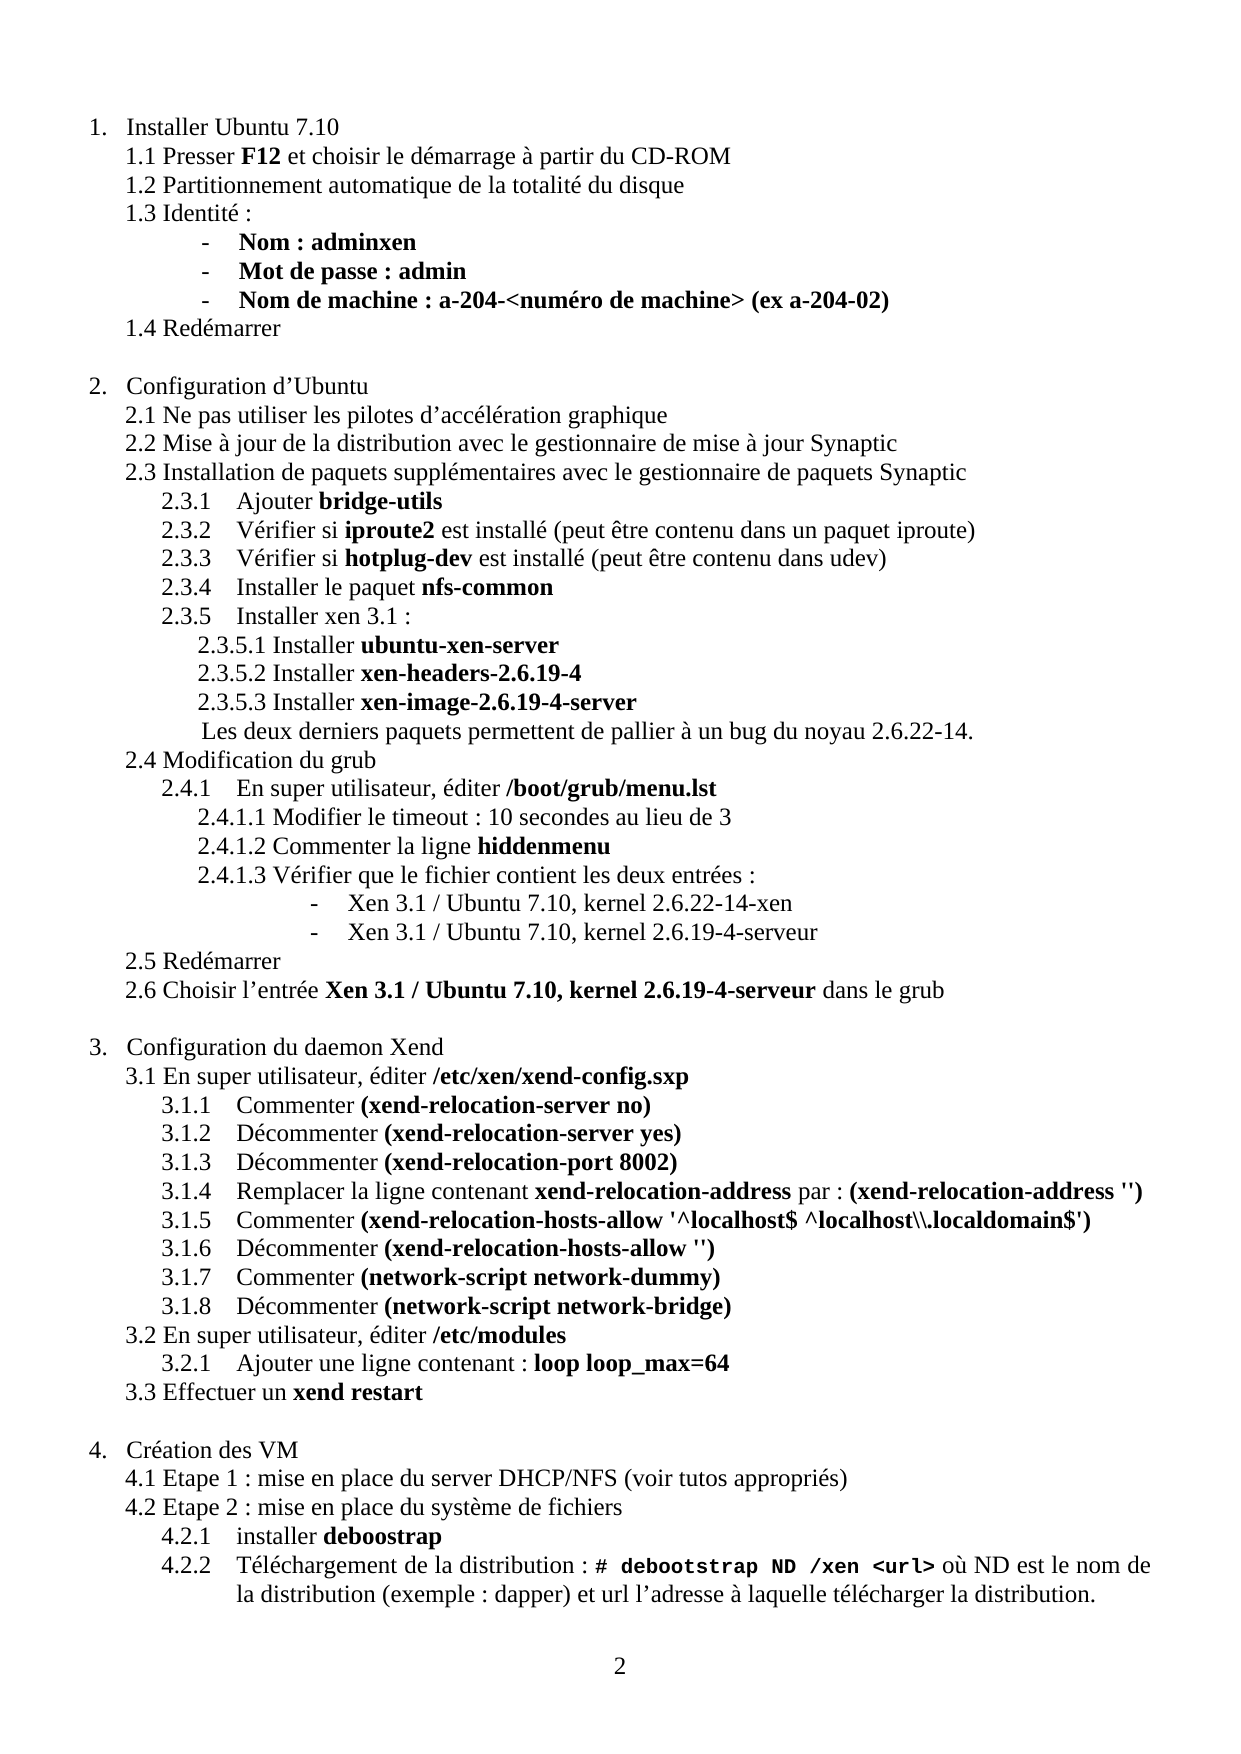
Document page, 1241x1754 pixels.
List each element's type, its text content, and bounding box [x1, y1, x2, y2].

list Configuration du daemon Xend [89, 1032, 1151, 1061]
text Les deux derniers paquets permettent de pallier à un bug du noyau 2.6.22-14. [161, 716, 1151, 745]
list Vérifier si iproute2 est installé (peut être contenu dans un paquet iproute) [161, 515, 1151, 543]
list Partitionnement automatique de la totalité du disque [125, 170, 1151, 198]
list Décommenter (xend-relocation-port 8002) [161, 1147, 1151, 1176]
list Commenter (xend-relocation-server no) [161, 1090, 1151, 1118]
list Vérifier si hotplug-dev est installé (peut être contenu dans udev) [161, 543, 1151, 572]
list Commenter la ligne hiddenmenu [197, 831, 1151, 860]
list Modification du grub [125, 745, 1151, 773]
list Installer Ubuntu 7.10 [89, 112, 1151, 141]
list En super utilisateur, éditer /etc/xen/xend-config.sxp [125, 1061, 1151, 1090]
list En super utilisateur, éditer /boot/grub/menu.lst [161, 773, 1151, 802]
list Etape 2 : mise en place du système de fichiers [125, 1492, 1151, 1521]
list Décommenter (network-script network-bridge) [161, 1291, 1151, 1320]
list Décommenter (xend-relocation-server yes) [161, 1118, 1151, 1147]
list Ne pas utiliser les pilotes d’accélération graphique [125, 400, 1151, 428]
list Modifier le timeout : 10 secondes au lieu de 3 [197, 802, 1151, 831]
list Configuration d’Ubuntu [89, 371, 1151, 400]
list Xen 3.1 / Ubuntu 7.10, kernel 2.6.19-4-serveur [310, 917, 1151, 946]
list Décommenter (xend-relocation-hosts-allow '') [161, 1233, 1151, 1262]
list En super utilisateur, éditer /etc/modules [125, 1320, 1151, 1348]
list Installer xen 3.1 : [161, 601, 1151, 630]
list Mise à jour de la distribution avec le gestionnaire de mise à jour Synaptic [125, 428, 1151, 457]
list Nom de machine : a-204-<numéro de machine> (ex a-204-02) [201, 285, 1151, 313]
list Installation de paquets supplémentaires avec le gestionnaire de paquets Synaptic [125, 457, 1151, 486]
list Remplacer la ligne contenant xend-relocation-address par : (xend-relocation-address '') [161, 1176, 1151, 1205]
list Création des VM [89, 1435, 1151, 1463]
list Mot de passe : admin [201, 256, 1151, 285]
list Nom : adminxen [201, 227, 1151, 256]
list Commenter (network-script network-dummy) [161, 1262, 1151, 1291]
list Commenter (xend-relocation-hosts-allow '^localhost$ ^localhost\\.localdomain$') [161, 1205, 1151, 1233]
list Choisir l’entrée Xen 3.1 / Ubuntu 7.10, kernel 2.6.19-4-serveur dans le grub [125, 975, 1151, 1003]
list Vérifier que le fichier contient les deux entrées : [197, 860, 1151, 888]
list Installer xen-image-2.6.19-4-server [197, 687, 1151, 716]
list Ajouter une ligne contenant : loop loop_max=64 [161, 1348, 1151, 1377]
list Presser F12 et choisir le démarrage à partir du CD-ROM [125, 141, 1151, 170]
list Ajouter bridge-utils [161, 486, 1151, 515]
list Redémarrer [125, 946, 1151, 975]
list Etape 1 : mise en place du server DHCP/NFS (voir tutos appropriés) [125, 1463, 1151, 1492]
list Xen 3.1 / Ubuntu 7.10, kernel 2.6.22-14-xen [310, 888, 1151, 917]
list Installer le paquet nfs-common [161, 572, 1151, 601]
list Identité : [125, 198, 1151, 227]
list Effectuer un xend restart [125, 1377, 1151, 1406]
list Téléchargement de la distribution : # debootstrap ND /xen <url> où ND est le nom de la distribution (exemple : dapper) et url l’adresse à laquelle télécharger la distribution. [161, 1550, 1151, 1608]
list installer deboostrap [161, 1521, 1151, 1550]
list Redémarrer [125, 313, 1151, 342]
list Installer xen-headers-2.6.19-4 [197, 658, 1151, 687]
list Installer ubuntu-xen-server [197, 630, 1151, 658]
